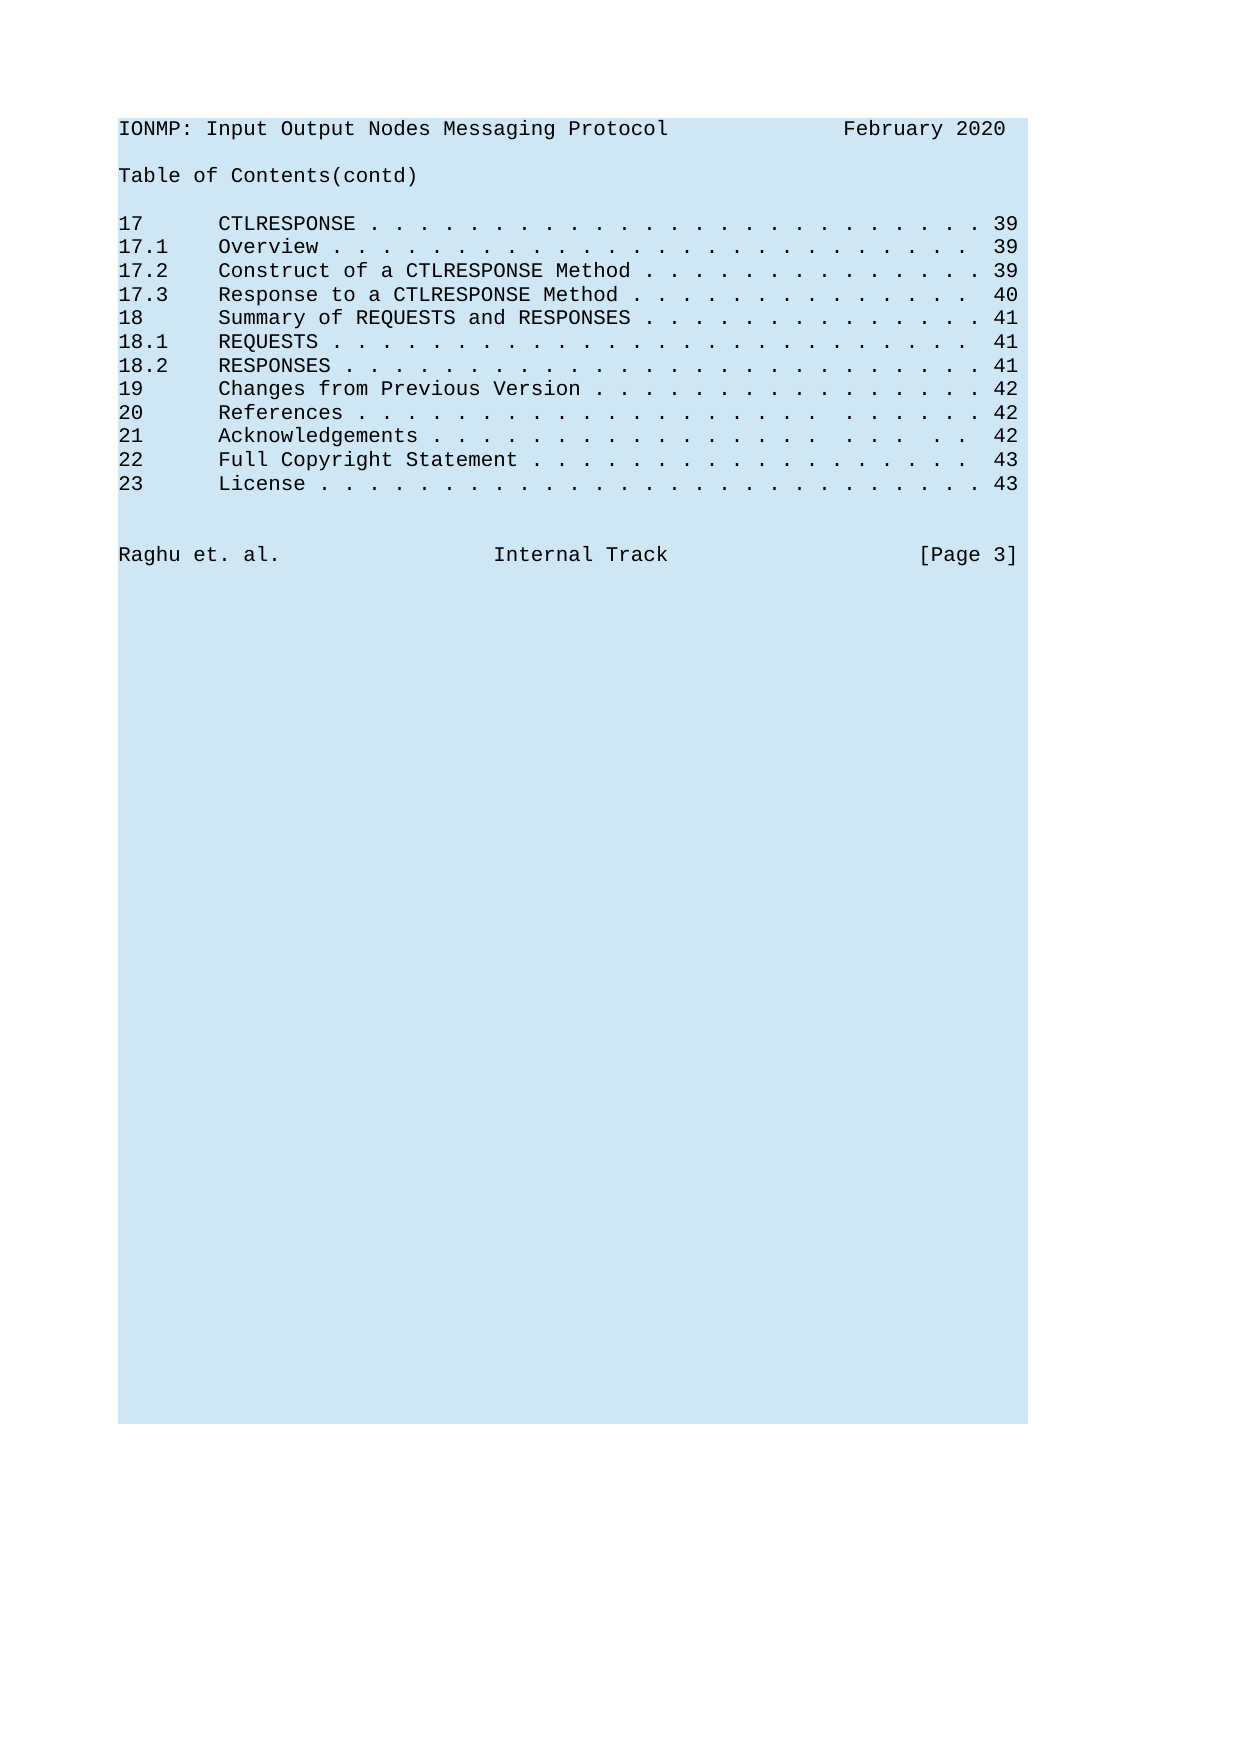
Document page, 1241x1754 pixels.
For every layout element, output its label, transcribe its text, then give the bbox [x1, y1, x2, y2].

text 18.2 RESPONSES . . . . . . . . . . . . . . . . . . . . . . . . . . 41 [118, 354, 1028, 378]
text 17.2 Construct of a CTLRESPONSE Method . . . . . . . . . . . . . . 39 [118, 260, 1028, 284]
text 20 References . . . . . . . . . . . . . . . . . . . . . . . . . 42 [118, 402, 1028, 426]
text 21 Acknowledgements . . . . . . . . . . . . . . . . . . . . . 42 [118, 426, 1028, 449]
text 17.3 Response to a CTLRESPONSE Method . . . . . . . . . . . . . . 40 [118, 284, 1028, 307]
text 18 Summary of REQUESTS and RESPONSES . . . . . . . . . . . . . . 41 [118, 307, 1028, 331]
text Raghu et. al. Internal Track [Page 3] [118, 544, 1028, 567]
text 22 Full Copyright Statement . . . . . . . . . . . . . . . . . . 43 [118, 449, 1028, 473]
text 17.1 Overview . . . . . . . . . . . . . . . . . . . . . . . . . . 39 [118, 236, 1028, 260]
text 18.1 REQUESTS . . . . . . . . . . . . . . . . . . . . . . . . . . 41 [118, 331, 1028, 354]
text 19 Changes from Previous Version . . . . . . . . . . . . . . . . 42 [118, 378, 1028, 402]
text 17 CTLRESPONSE . . . . . . . . . . . . . . . . . . . . . . . . . 39 [118, 213, 1028, 236]
text 23 License . . . . . . . . . . . . . . . . . . . . . . . . . . . 43 [118, 473, 1028, 496]
text Table of Contents(contd) [118, 165, 1028, 189]
text IONMP: Input Output Nodes Messaging Protocol February 2020 [118, 118, 1028, 142]
